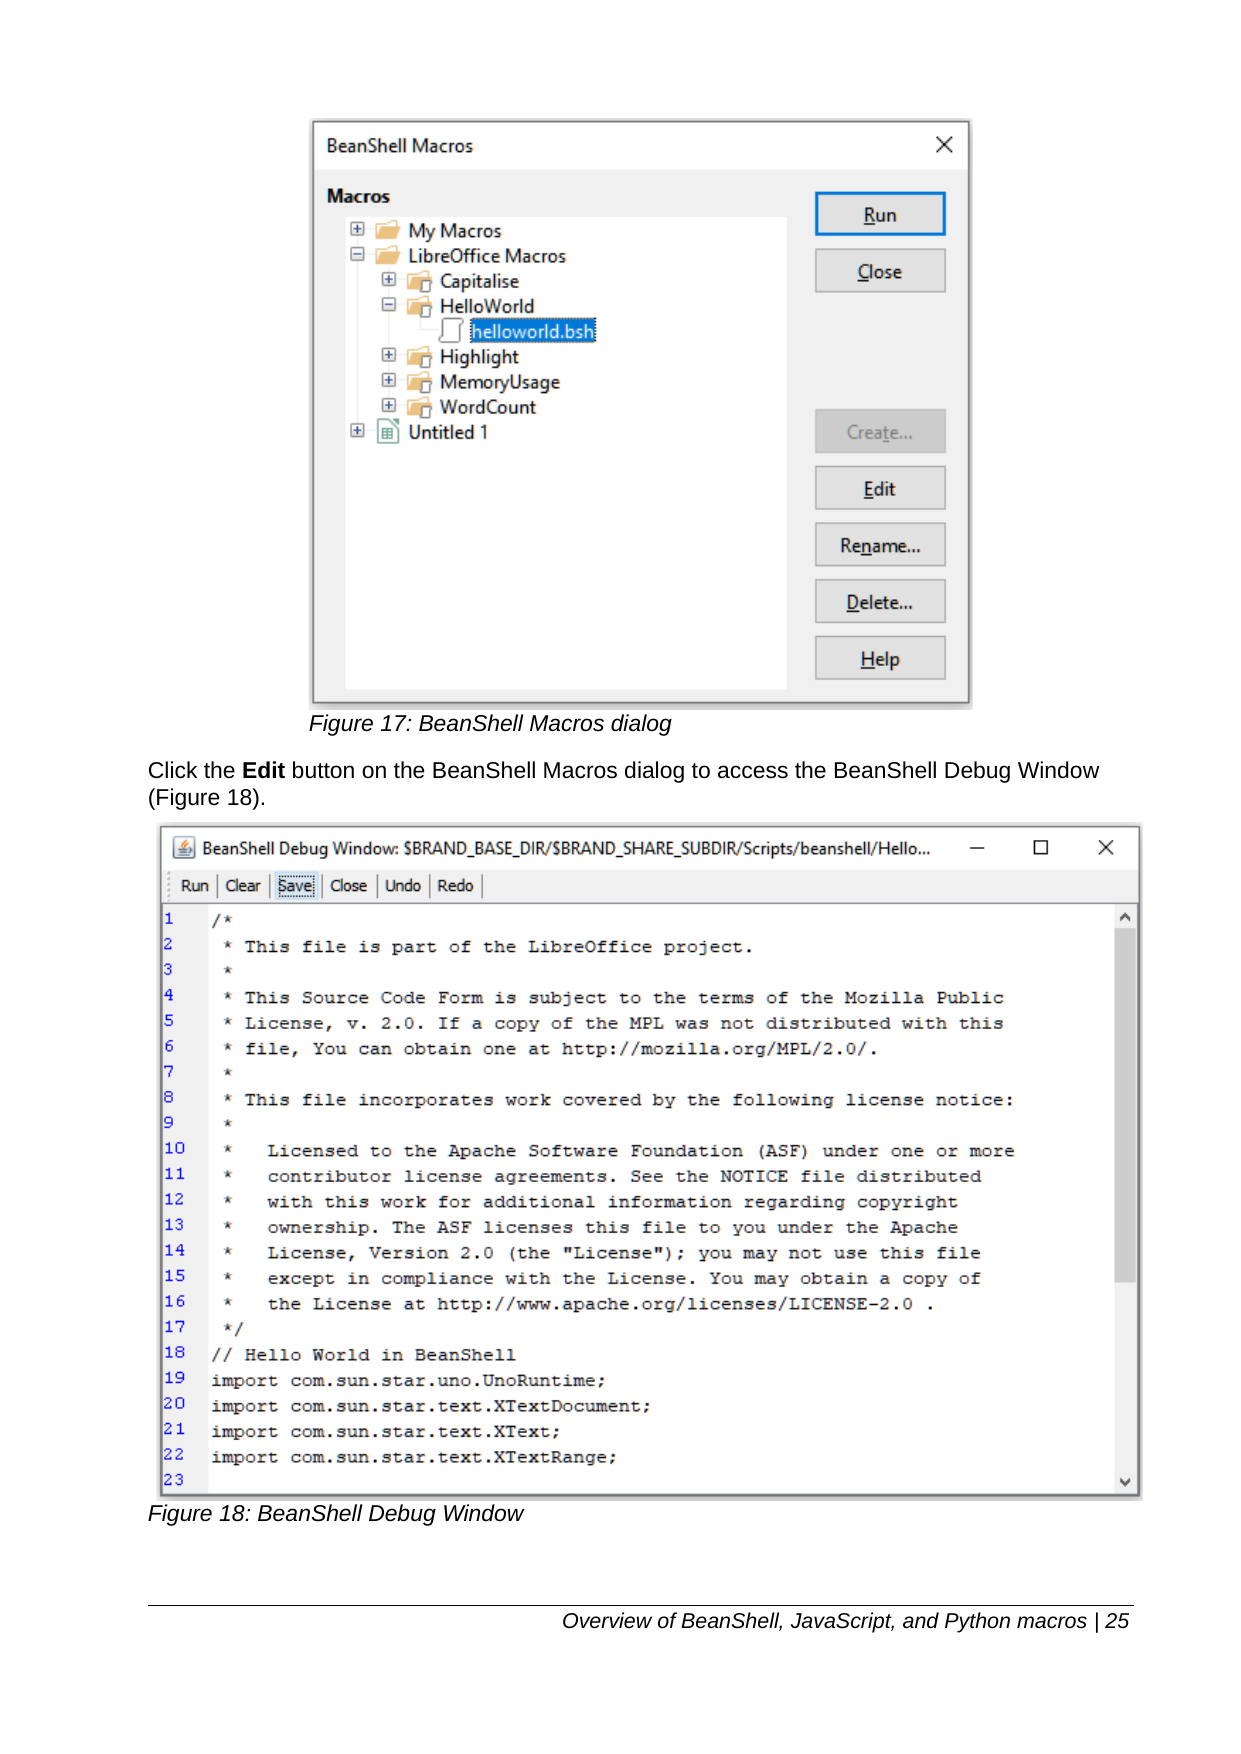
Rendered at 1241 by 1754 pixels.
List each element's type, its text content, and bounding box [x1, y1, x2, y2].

picture [308, 118, 973, 710]
text Figure 17: BeanShell Macros dialog [309, 710, 973, 736]
text Click the Edit button on the BeanShell Macros dialog to access the BeanShell Debug Window (Figure 18). [148, 757, 1134, 810]
text Figure 18: BeanShell Debug Window [148, 823, 1152, 1527]
picture [156, 822, 1143, 1501]
